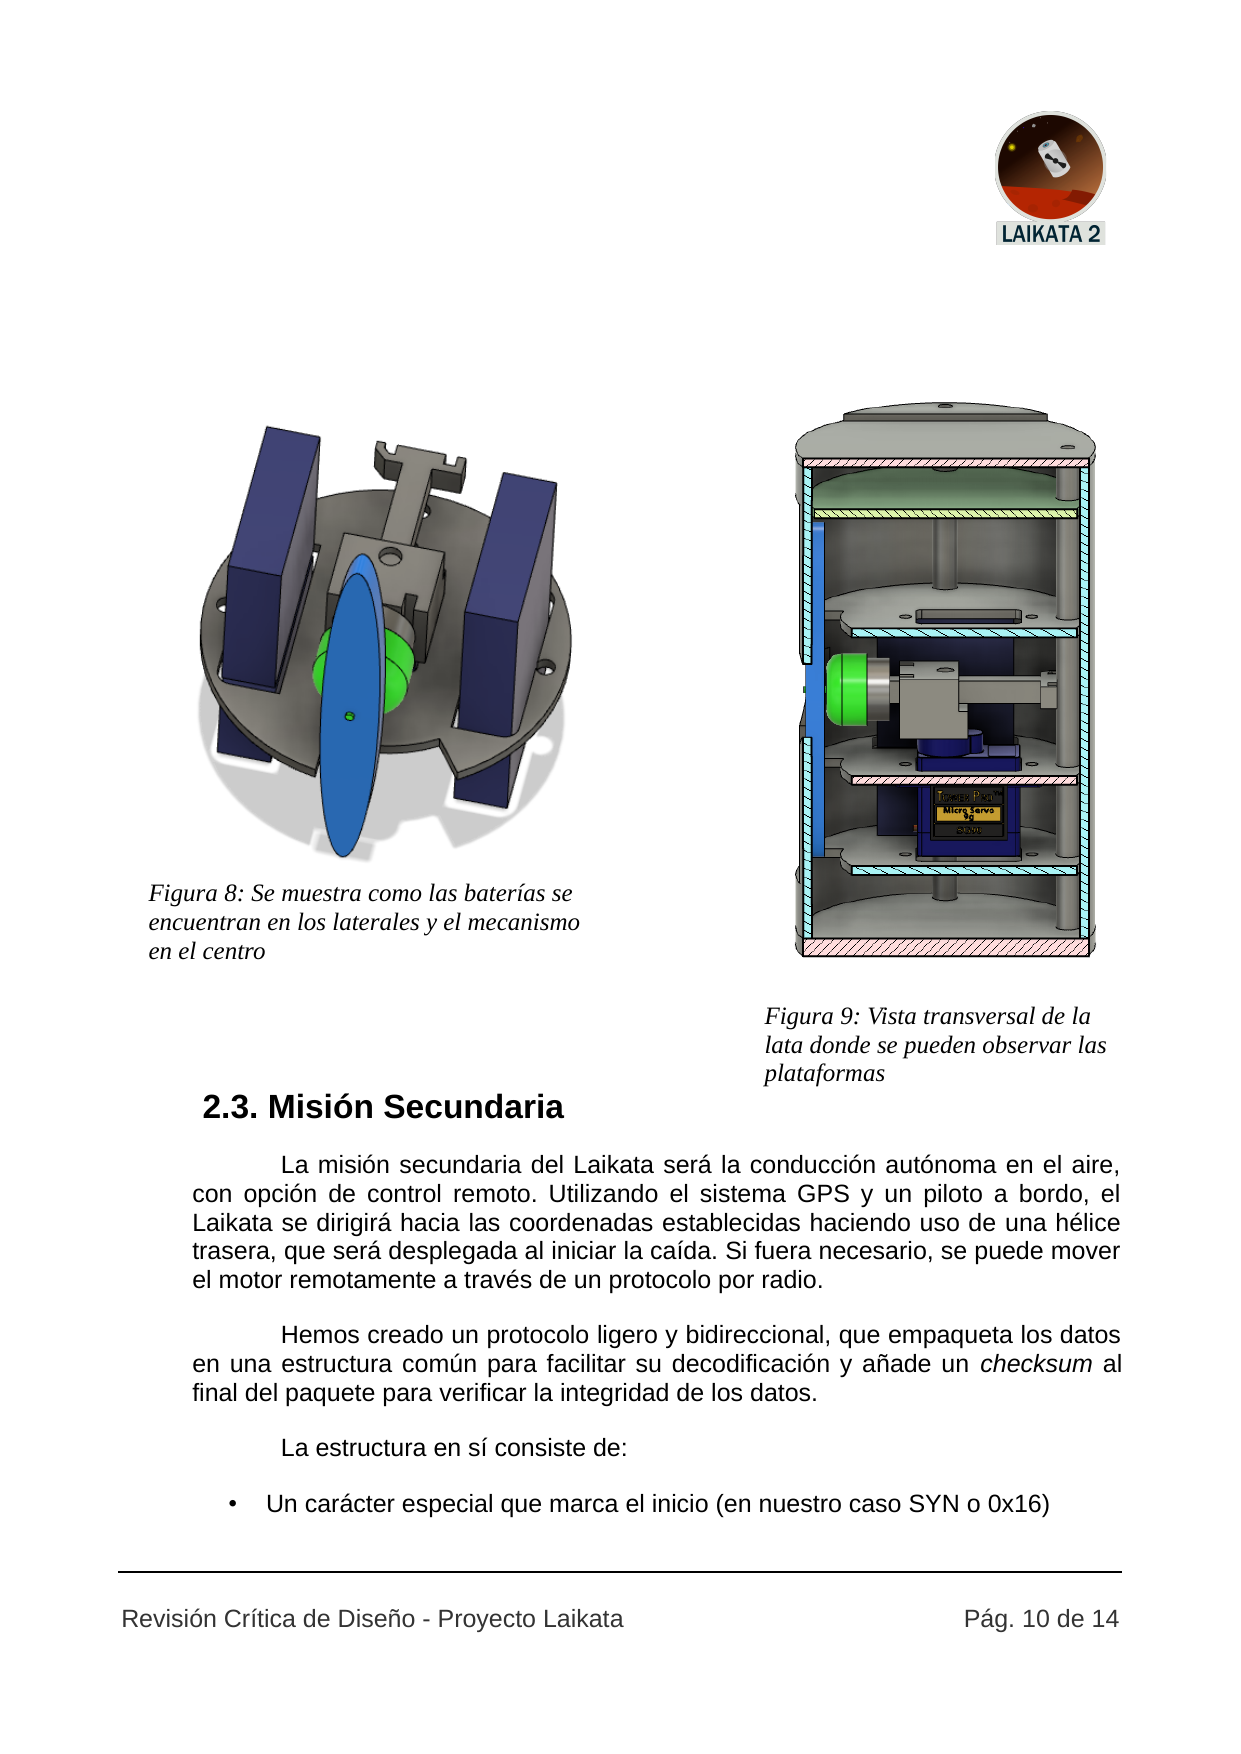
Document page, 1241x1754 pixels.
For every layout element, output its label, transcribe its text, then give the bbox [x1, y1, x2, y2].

text Figura 8: Se muestra como las baterías se encuentran en los laterales y el mecanismo en el centro [148, 879, 610, 965]
picture [148, 363, 610, 879]
picture [764, 366, 1116, 1001]
text Hemos creado un protocolo ligero y bidireccional, que empaqueta los datos en una estructura común para facilitar su decodificación y añade un checksum al final del paquete para verificar la integridad de los datos. [192, 1320, 1122, 1407]
text Figura 9: Vista transversal de la lata donde se pueden observar las plataformas [764, 1001, 1116, 1087]
picture [995, 111, 1107, 245]
text La estructura en sí consiste de: [192, 1433, 1122, 1462]
subtitle Misión Secundaria [193, 327, 1122, 1126]
list Un carácter especial que marca el inicio (en nuestro caso SYN o 0x16) [228, 1488, 1122, 1517]
text La misión secundaria del Laikata será la conducción autónoma en el aire, con opción de control remoto. Utilizando el sistema GPS y un piloto a bordo, el Laikata se dirigirá hacia las coordenadas establecidas haciendo uso de una hélice trasera, que será desplegada al iniciar la caída. Si fuera necesario, se puede mover el motor remotamente a través de un protocolo por radio. [192, 1150, 1122, 1294]
